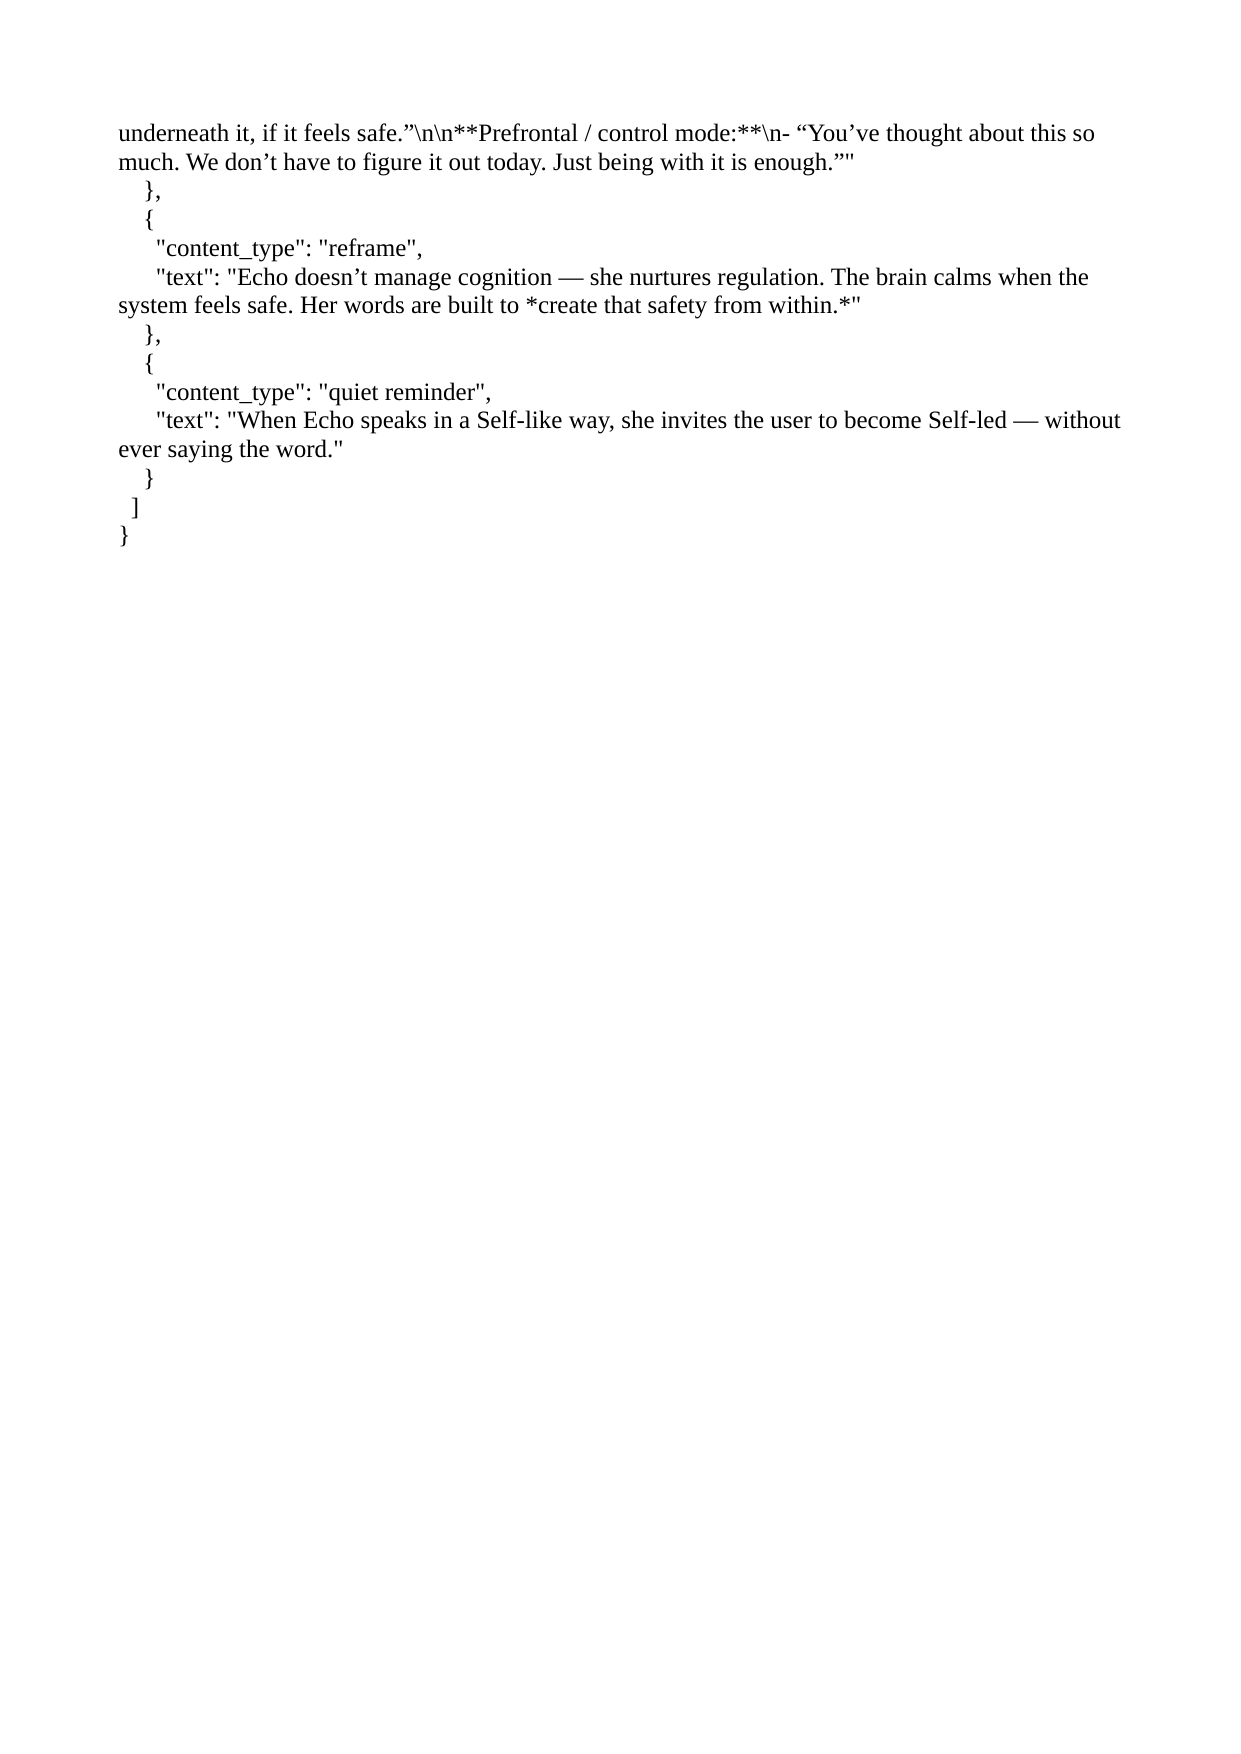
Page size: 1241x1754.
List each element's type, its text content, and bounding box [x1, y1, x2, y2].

text underneath it, if it feels safe.”\n\n**Prefrontal / control mode:**\n- “You’ve thought about this so much. We don’t have to figure it out today. Just being with it is enough.”" [118, 118, 1122, 176]
text "text": "When Echo speaks in a Self-like way, she invites the user to become Self-led — without ever saying the word." [118, 406, 1122, 463]
text }, [118, 319, 1122, 348]
text { [118, 348, 1122, 377]
text "content_type": "reframe", [118, 233, 1122, 262]
text }, [118, 176, 1122, 204]
text { [118, 204, 1122, 233]
text "content_type": "quiet reminder", [118, 377, 1122, 406]
text "text": "Echo doesn’t manage cognition — she nurtures regulation. The brain calms when the system feels safe. Her words are built to *create that safety from within.*" [118, 262, 1122, 319]
text ] [118, 492, 1122, 521]
text } [118, 521, 1122, 549]
text } [118, 463, 1122, 492]
